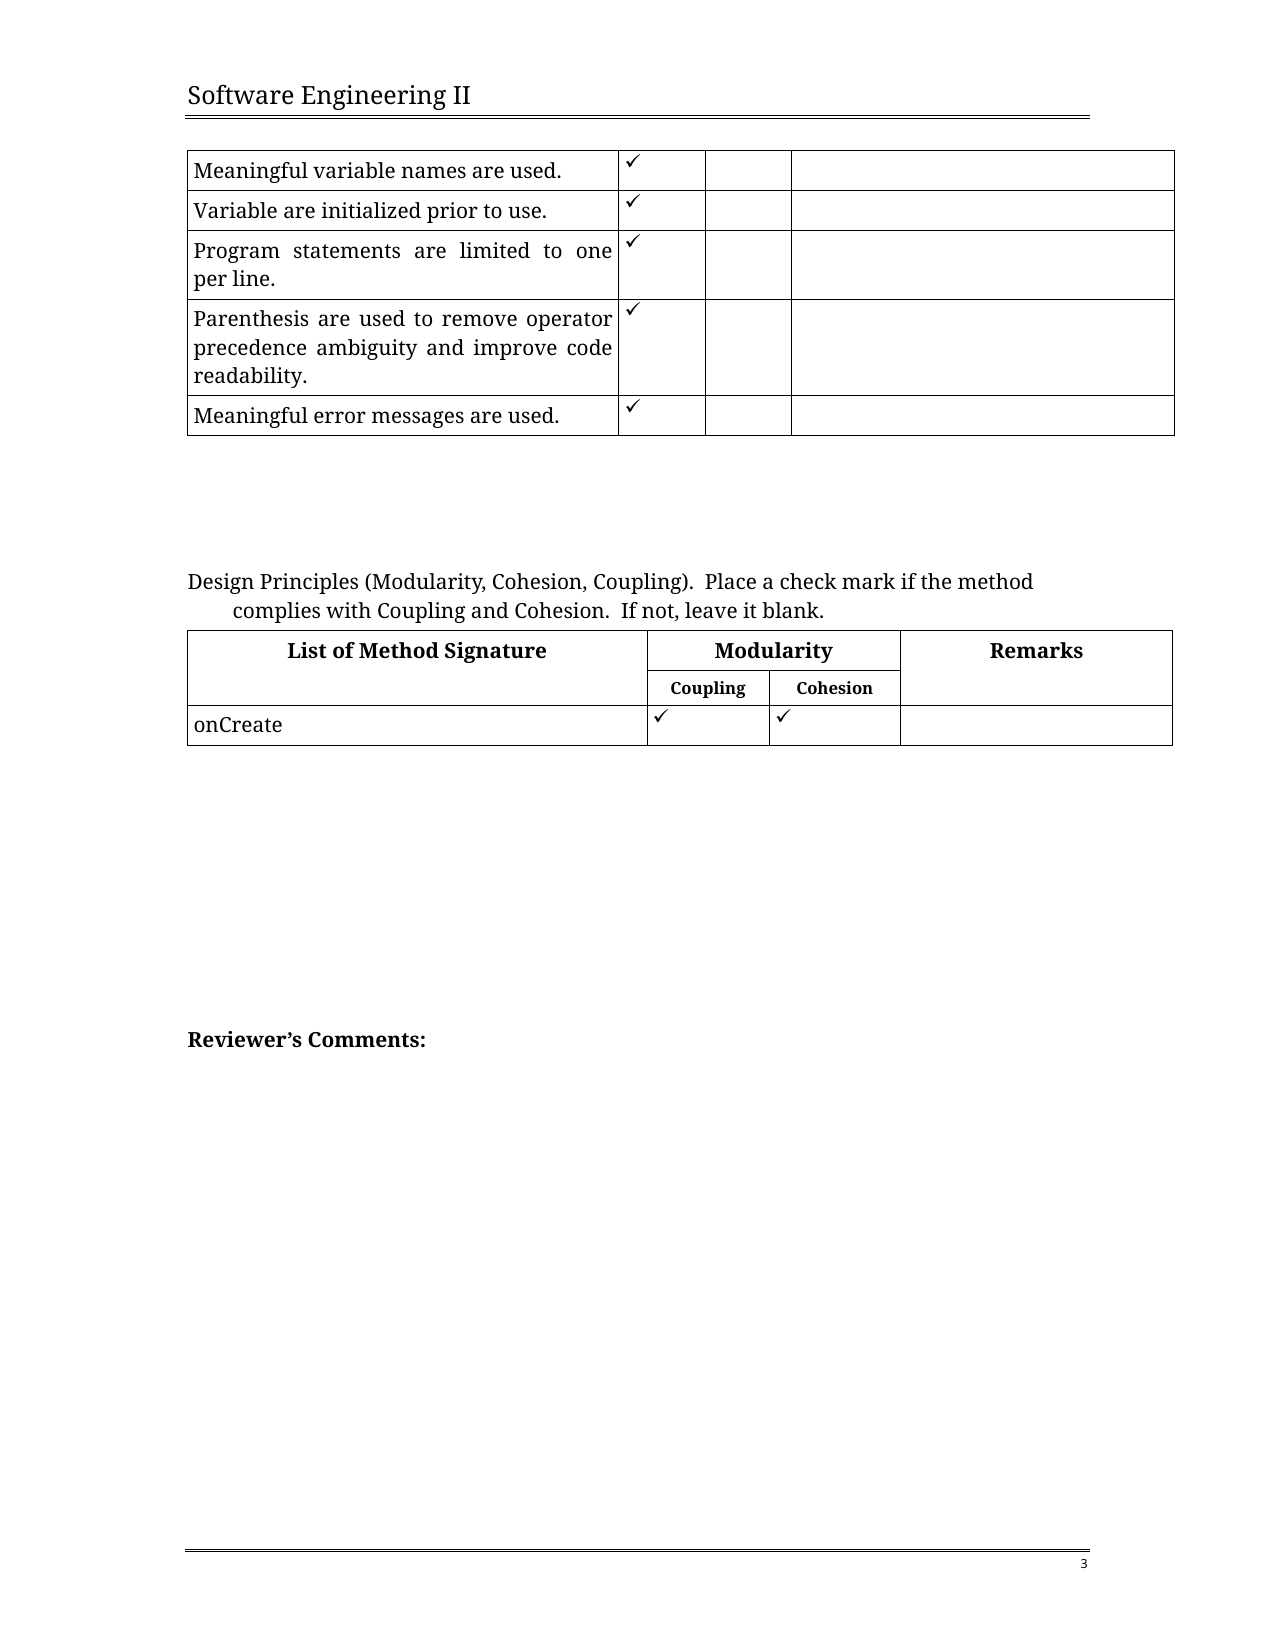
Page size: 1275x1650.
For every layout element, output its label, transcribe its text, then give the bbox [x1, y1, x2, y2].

table_cell [706, 300, 791, 395]
table_cell [706, 231, 791, 298]
table_cell [792, 300, 1174, 395]
subtitle Design Principles (Modularity, Cohesion, Coupling). Place a check mark if the method complies with Coupling and Cohesion. If not, leave it blank. [187, 567, 1087, 624]
table_cell onCreate [188, 706, 647, 745]
table_cell [706, 191, 791, 230]
table_cell [792, 151, 1174, 190]
table_cell Program statements are limited to one per line. [188, 231, 618, 298]
table_cell ✓ [648, 706, 769, 745]
table_cell ✓ [770, 706, 900, 745]
table_cell Cohesion [770, 671, 900, 705]
table_cell [792, 191, 1174, 230]
table_cell [901, 706, 1172, 745]
table_cell Parenthesis are used to remove operator precedence ambiguity and improve code readability. [188, 300, 618, 395]
table_cell Variable are initialized prior to use. [188, 191, 618, 230]
table_header List of Method Signature [188, 631, 647, 705]
table_cell Coupling [648, 671, 769, 705]
table_cell ✓ [619, 151, 705, 190]
table_cell ✓ [619, 300, 705, 395]
table_cell ✓ [619, 396, 705, 435]
table_header Modularity [648, 631, 900, 670]
table_cell Meaningful variable names are used. [188, 151, 618, 190]
subtitle Reviewer’s Comments: [187, 1025, 1087, 1082]
table_cell ✓ [619, 231, 705, 298]
table_cell Meaningful error messages are used. [188, 396, 618, 435]
table_cell [792, 396, 1174, 435]
table_header Remarks [901, 631, 1172, 705]
table_cell [706, 396, 791, 435]
table_cell ✓ [619, 191, 705, 230]
table_cell [792, 231, 1174, 298]
table_cell [706, 151, 791, 190]
